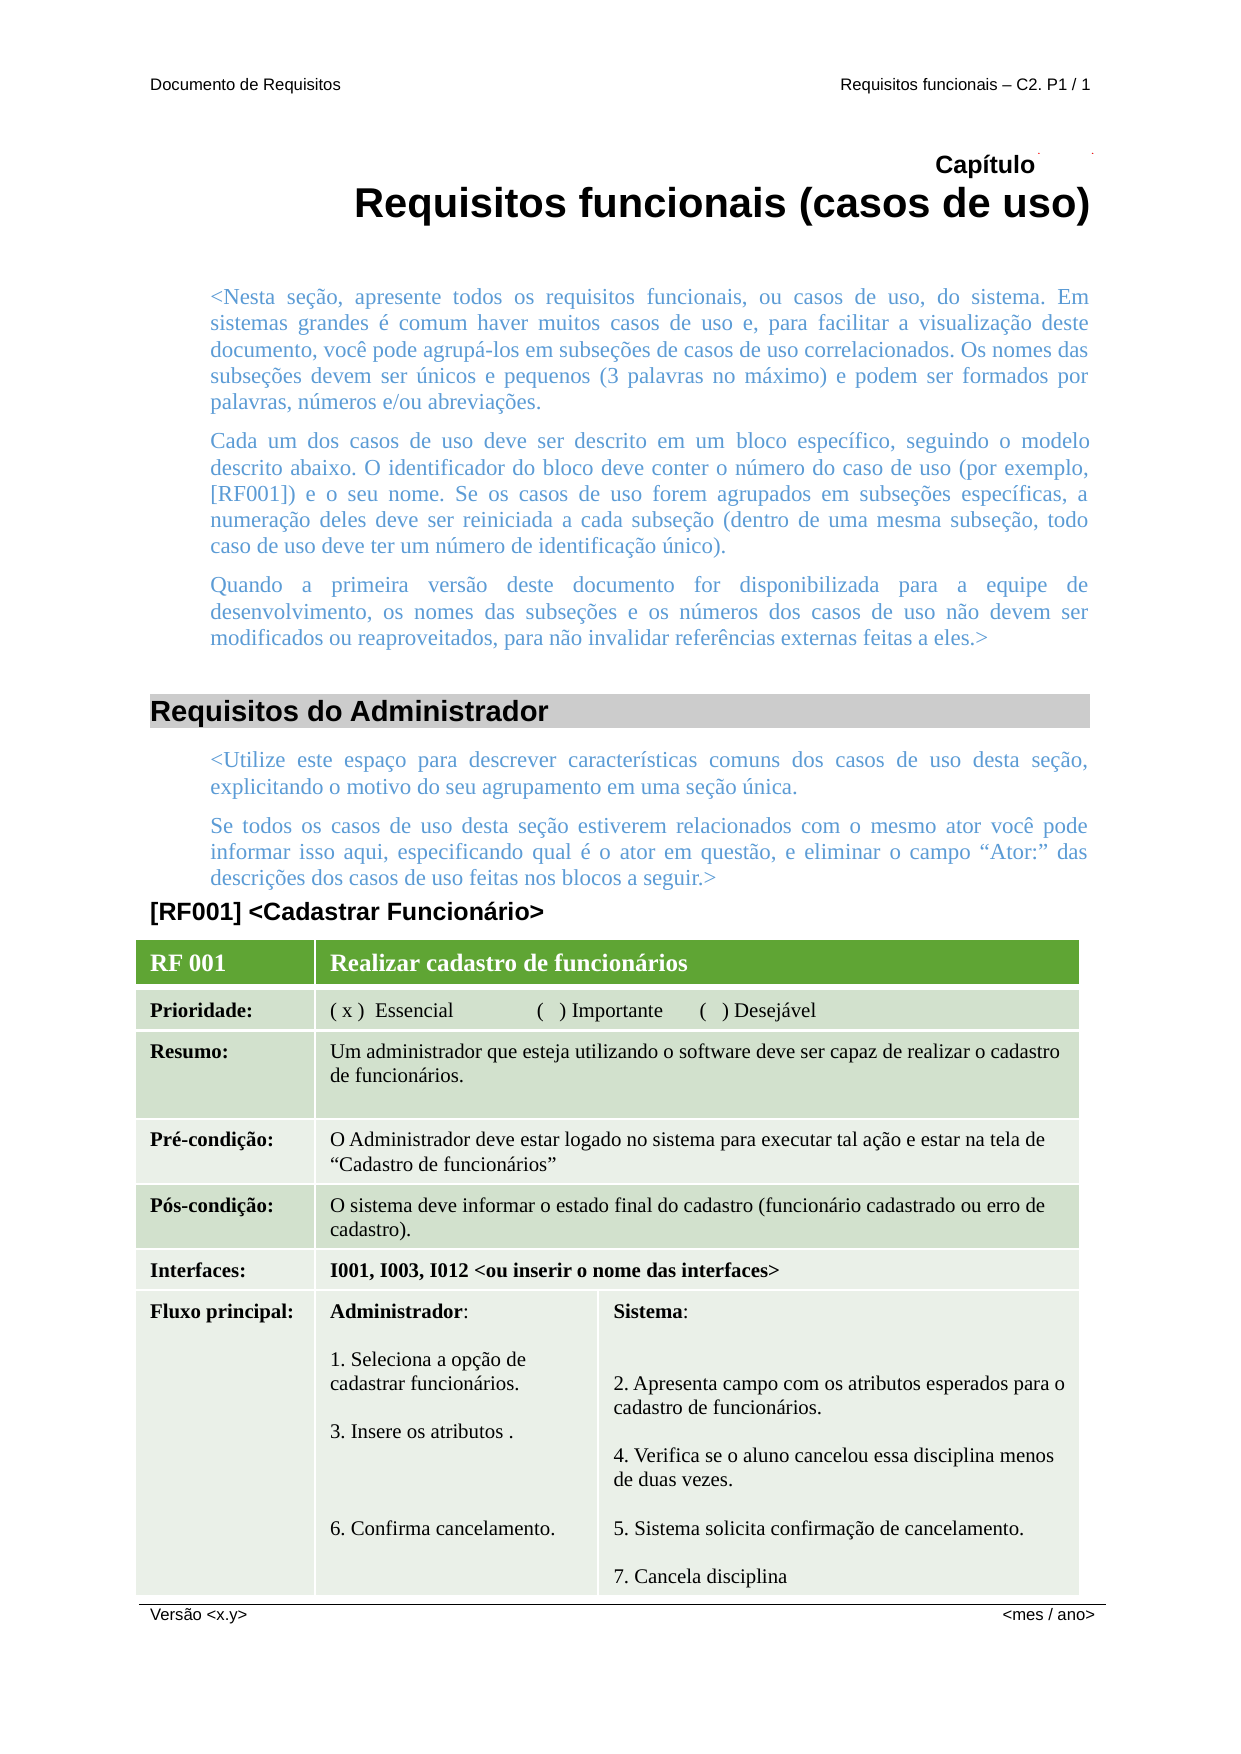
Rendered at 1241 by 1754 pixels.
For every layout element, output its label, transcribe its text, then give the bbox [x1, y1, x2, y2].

table_cell Interfaces: [136, 1250, 314, 1289]
table_cell I001, I003, I012 <ou inserir o nome das interfaces> [316, 1250, 1079, 1289]
table_cell O sistema deve informar o estado final do cadastro (funcionário cadastrado ou erro de cadastro). [316, 1185, 1079, 1248]
subtitle Requisitos do Administrador [150, 694, 1090, 728]
text Cada um dos casos de uso deve ser descrito em um bloco específico, seguindo o modelo descrito abaixo. O identificador do bloco deve conter o número do caso de uso (por exemplo, [RF001]) e o seu nome. Se os casos de uso forem agrupados em subseções específicas, a numeração deles deve ser reiniciada a cada subseção (dentro de uma mesma subseção, todo caso de uso deve ter um número de identificação único). [210, 427, 1090, 559]
picture [1035, 150, 1096, 154]
text Quando a primeira versão deste documento for disponibilizada para a equipe de desenvolvimento, os nomes das subseções e os números dos casos de uso não devem ser modificados ou reaproveitados, para não invalidar referências externas feitas a eles.> [210, 571, 1090, 651]
text <Utilize este espaço para descrever características comuns dos casos de uso desta seção, explicitando o motivo do seu agrupamento em uma seção única. [210, 747, 1090, 799]
table_cell Prioridade: [136, 990, 314, 1029]
table_cell Fluxo principal: [136, 1291, 314, 1595]
text Se todos os casos de uso desta seção estiverem relacionados com o mesmo ator você pode informar isso aqui, especificando qual é o ator em questão, e eliminar o campo “Ator:” das descrições dos casos de uso feitas nos blocos a seguir.> [210, 812, 1090, 891]
text Capítulo [210, 150, 1090, 179]
table_header RF 001 [136, 940, 314, 984]
table_cell ( x ) Essencial ( ) Importante ( ) Desejável [316, 990, 1079, 1029]
table_cell O Administrador deve estar logado no sistema para executar tal ação e estar na tela de “Cadastro de funcionários” [316, 1120, 1079, 1183]
subtitle Requisitos funcionais (casos de uso) [150, 179, 1090, 227]
table_header Realizar cadastro de funcionários [316, 940, 1079, 984]
text <Nesta seção, apresente todos os requisitos funcionais, ou casos de uso, do sistema. Em sistemas grandes é comum haver muitos casos de uso e, para facilitar a visualização deste documento, você pode agrupá-los em subseções de casos de uso correlacionados. Os nomes das subseções devem ser únicos e pequenos (3 palavras no máximo) e podem ser formados por palavras, números e/ou abreviações. [210, 283, 1090, 415]
table_cell Sistema: 2. Apresenta campo com os atributos esperados para o cadastro de funcionários. 4. Verifica se o aluno cancelou essa disciplina menos de duas vezes. 5. Sistema solicita confirmação de cancelamento. 7. Cancela disciplina [599, 1291, 1079, 1595]
text [RF001] <Cadastrar Funcionário> [150, 897, 1090, 926]
table_cell Resumo: [136, 1032, 314, 1118]
table_cell Pré-condição: [136, 1120, 314, 1183]
table_cell Um administrador que esteja utilizando o software deve ser capaz de realizar o cadastro de funcionários. [316, 1032, 1079, 1118]
table_cell Administrador: 1. Seleciona a opção de cadastrar funcionários. 3. Insere os atributos . 6. Confirma cancelamento. [316, 1291, 597, 1595]
table_cell Pós-condição: [136, 1185, 314, 1248]
